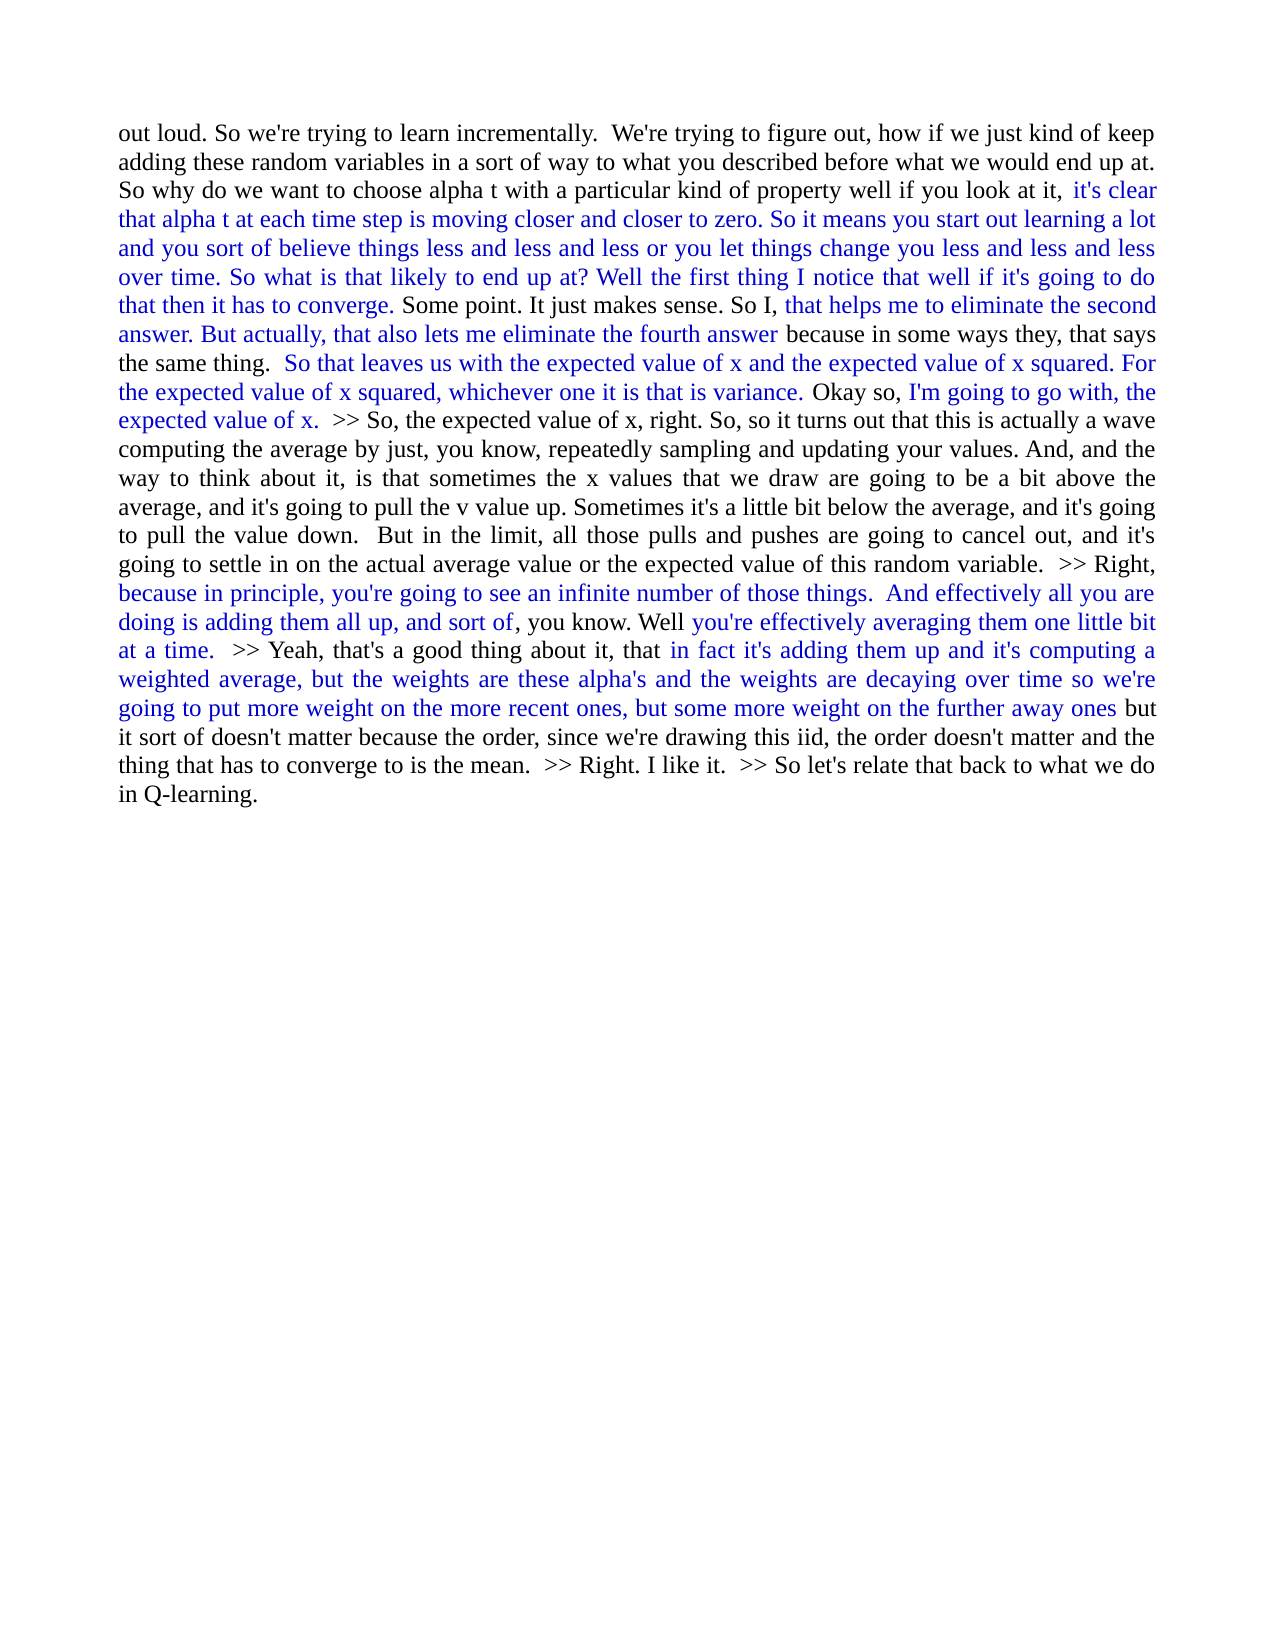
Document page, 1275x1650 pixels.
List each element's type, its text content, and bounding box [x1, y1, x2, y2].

text out loud. So we're trying to learn incrementally. We're trying to figure out, how if we just kind of keep adding these random variables in a sort of way to what you described before what we would end up at. So why do we want to choose alpha t with a particular kind of property well if you look at it, it's clear that alpha t at each time step is moving closer and closer to zero. So it means you start out learning a lot and you sort of believe things less and less and less or you let things change you less and less and less over time. So what is that likely to end up at? Well the first thing I notice that well if it's going to do that then it has to converge. Some point. It just makes sense. So I, that helps me to eliminate the second answer. But actually, that also lets me eliminate the fourth answer because in some ways they, that says the same thing. So that leaves us with the expected value of x and the expected value of x squared. For the expected value of x squared, whichever one it is that is variance. Okay so, I'm going to go with, the expected value of x. >> So, the expected value of x, right. So, so it turns out that this is actually a wave computing the average by just, you know, repeatedly sampling and updating your values. And, and the way to think about it, is that sometimes the x values that we draw are going to be a bit above the average, and it's going to pull the v value up. Sometimes it's a little bit below the average, and it's going to pull the value down. But in the limit, all those pulls and pushes are going to cancel out, and it's going to settle in on the actual average value or the expected value of this random variable. >> Right, because in principle, you're going to see an infinite number of those things. And effectively all you are doing is adding them all up, and sort of, you know. Well you're effectively averaging them one little bit at a time. >> Yeah, that's a good thing about it, that in fact it's adding them up and it's computing a weighted average, but the weights are these alpha's and the weights are decaying over time so we're going to put more weight on the more recent ones, but some more weight on the further away ones but it sort of doesn't matter because the order, since we're drawing this iid, the order doesn't matter and the thing that has to converge to is the mean. >> Right. I like it. >> So let's relate that back to what we do in Q-learning. [118, 118, 1157, 808]
